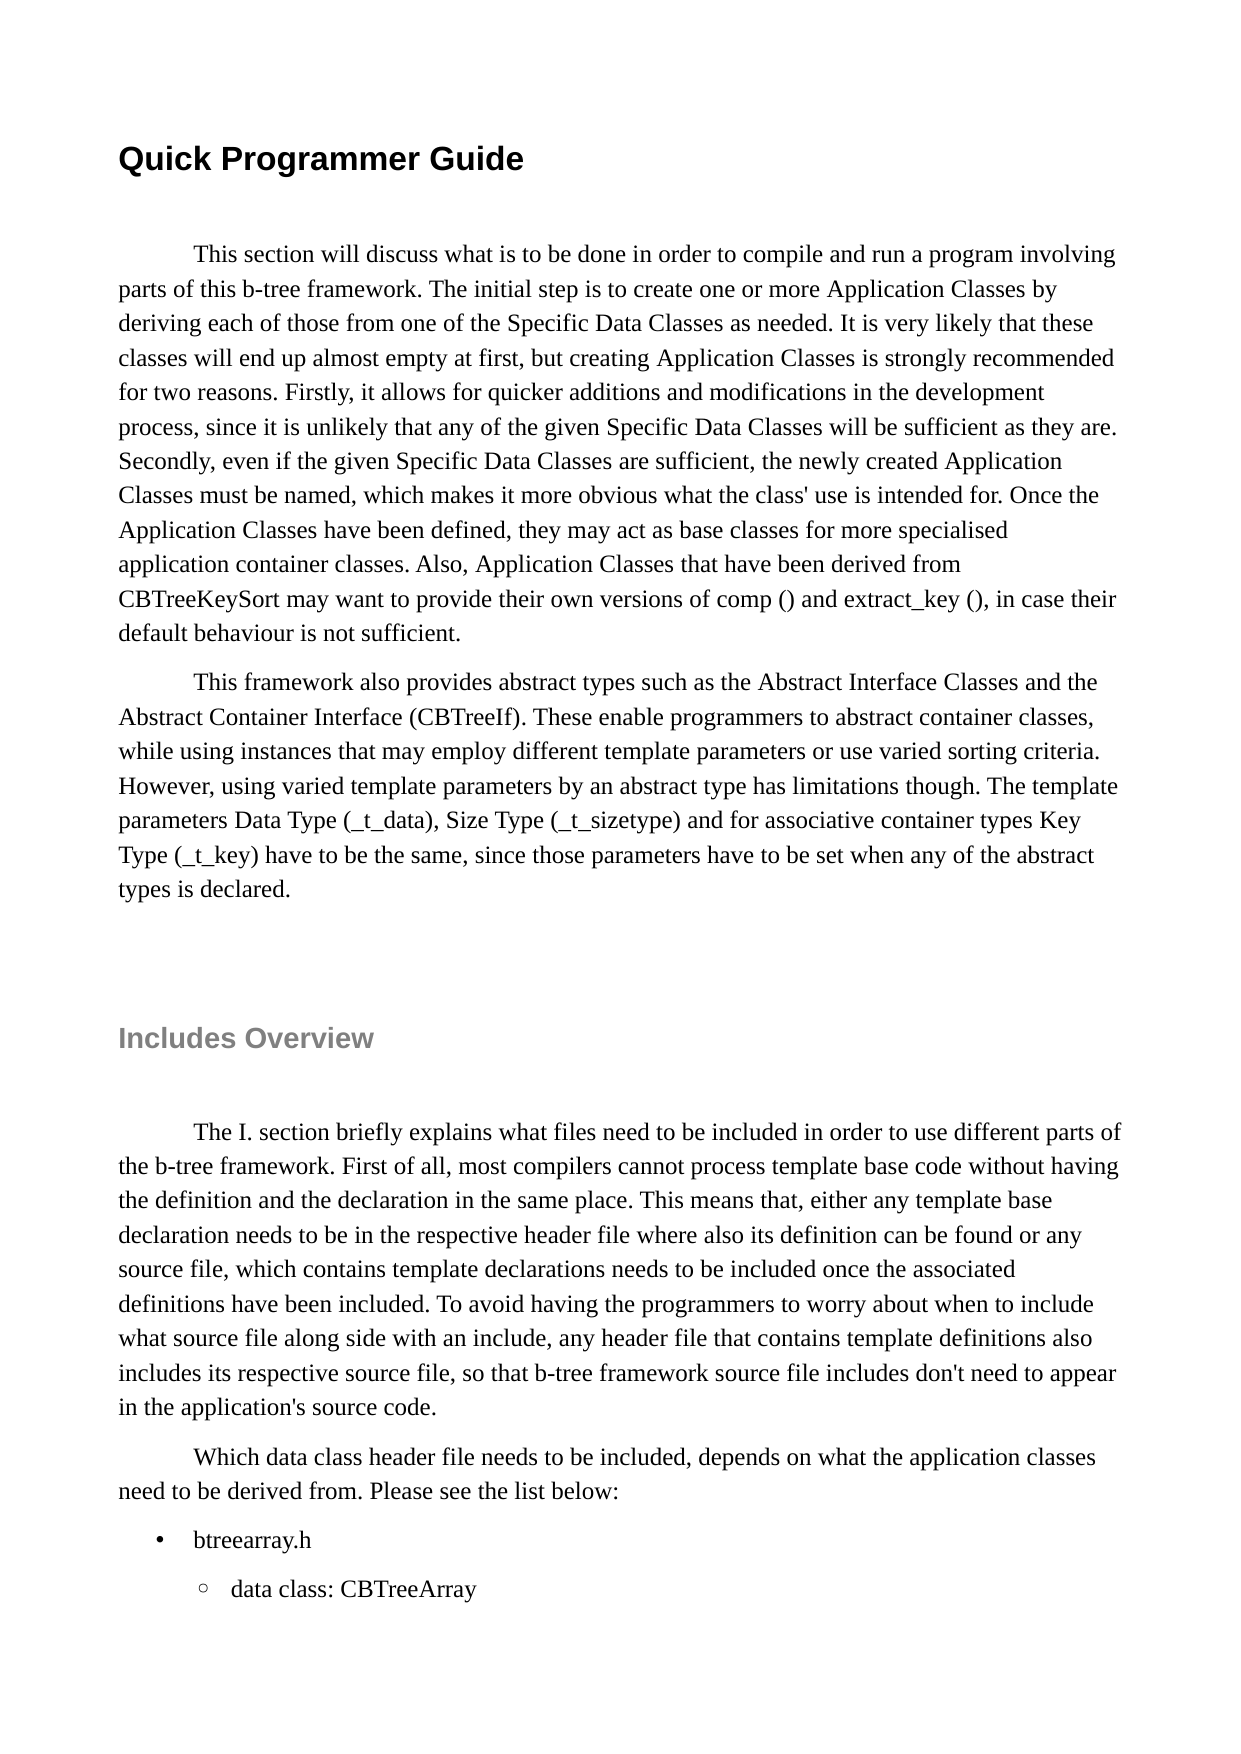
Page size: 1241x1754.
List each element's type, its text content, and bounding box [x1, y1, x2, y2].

text The I. section briefly explains what files need to be included in order to use different parts of the b-tree framework. First of all, most compilers cannot process template base code without having the definition and the declaration in the same place. This means that, either any template base declaration needs to be in the respective header file where also its definition can be found or any source file, which contains template declarations needs to be included once the associated definitions have been included. To avoid having the programmers to worry about when to include what source file along side with an include, any header file that contains template definitions also includes its respective source file, so that b-tree framework source file includes don't need to appear in the application's source code. [118, 1117, 1122, 1421]
subtitle Quick Programmer Guide [118, 139, 1122, 178]
text Which data class header file needs to be included, depends on what the application classes need to be derived from. Please see the list below: [118, 1442, 1122, 1505]
subtitle Includes Overview [118, 1022, 1122, 1055]
list btreearray.h [156, 1525, 1122, 1554]
text This section will discuss what is to be done in order to compile and run a program involving parts of this b-tree framework. The initial step is to create one or more Application Classes by deriving each of those from one of the Specific Data Classes as needed. It is very likely that these classes will end up almost empty at first, but creating Application Classes is strongly recommended for two reasons. Firstly, it allows for quicker additions and modifications in the development process, since it is unlikely that any of the given Specific Data Classes will be sufficient as they are. Secondly, even if the given Specific Data Classes are sufficient, the newly created Application Classes must be named, which makes it more obvious what the class' use is intended for. Once the Application Classes have been defined, they may act as base classes for more specialised application container classes. Also, Application Classes that have been derived from CBTreeKeySort may want to provide their own versions of comp () and extract_key (), in case their default behaviour is not sufficient. [118, 239, 1122, 647]
text This framework also provides abstract types such as the Abstract Interface Classes and the Abstract Container Interface (CBTreeIf). These enable programmers to abstract container classes, while using instances that may employ different template parameters or use varied sorting criteria. However, using varied template parameters by an abstract type has limitations though. The template parameters Data Type (_t_data), Size Type (_t_sizetype) and for associative container types Key Type (_t_key) have to be the same, since those parameters have to be set when any of the abstract types is declared. [118, 667, 1122, 903]
list data class: CBTreeArray [193, 1574, 1122, 1603]
